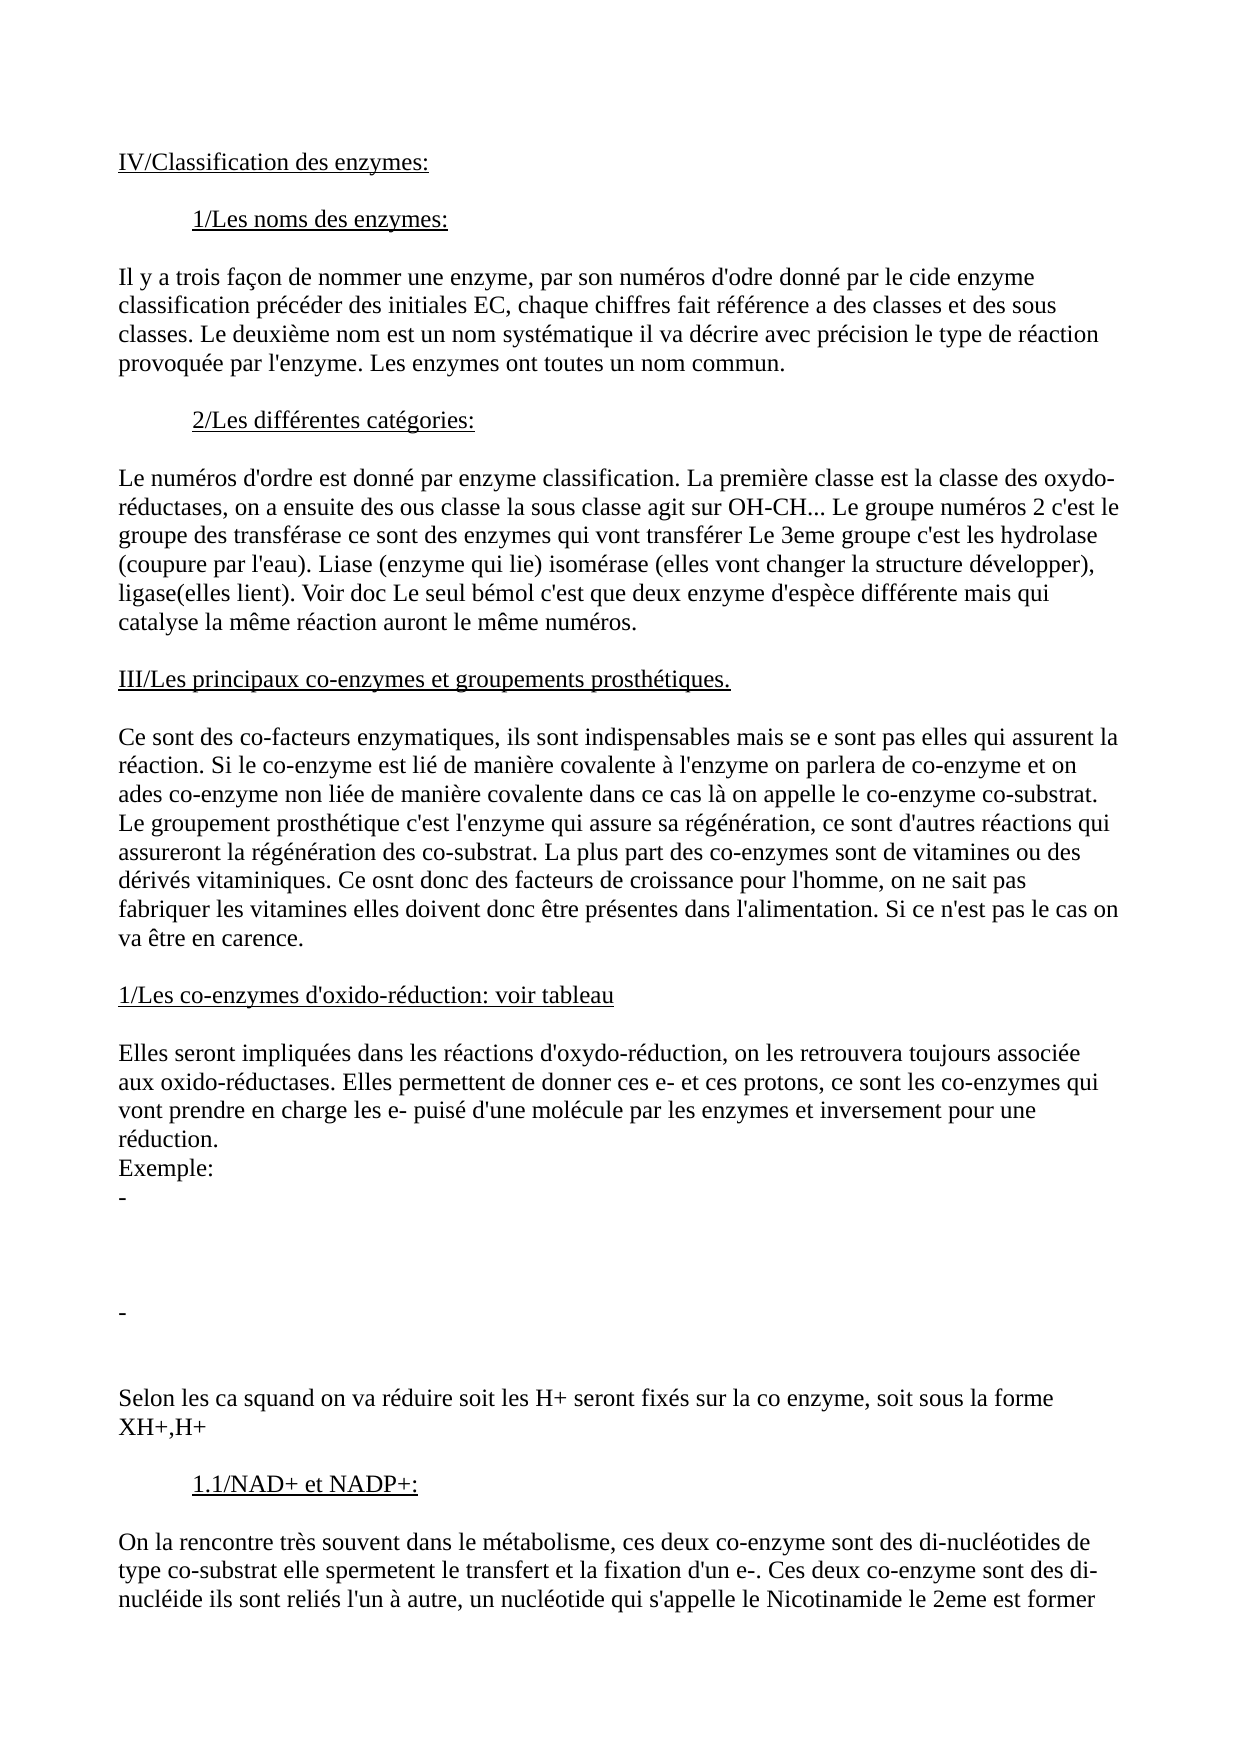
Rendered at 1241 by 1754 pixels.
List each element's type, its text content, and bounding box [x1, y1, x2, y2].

text On la rencontre très souvent dans le métabolisme, ces deux co-enzyme sont des di-nucléotides de type co-substrat elle spermetent le transfert et la fixation d'un e-. Ces deux co-enzyme sont des di-nucléide ils sont reliés l'un à autre, un nucléotide qui s'appelle le Nicotinamide le 2eme est former [118, 1527, 1122, 1613]
text Elles seront impliquées dans les réactions d'oxydo-réduction, on les retrouvera toujours associée aux oxido-réductases. Elles permettent de donner ces e- et ces protons, ce sont les co-enzymes qui vont prendre en charge les e- puisé d'une molécule par les enzymes et inversement pour une réduction. [118, 1038, 1122, 1153]
text - [118, 1182, 1122, 1211]
text - [118, 1297, 1122, 1326]
text Le numéros d'ordre est donné par enzyme classification. La première classe est la classe des oxydo-réductases, on a ensuite des ous classe la sous classe agit sur OH-CH... Le groupe numéros 2 c'est le groupe des transférase ce sont des enzymes qui vont transférer Le 3eme groupe c'est les hydrolase (coupure par l'eau). Liase (enzyme qui lie) isomérase (elles vont changer la structure développer), ligase(elles lient). Voir doc Le seul bémol c'est que deux enzyme d'espèce différente mais qui catalyse la même réaction auront le même numéros. [118, 463, 1122, 636]
text Selon les ca squand on va réduire soit les H+ seront fixés sur la co enzyme, soit sous la forme XH+,H+ [118, 1383, 1122, 1441]
text Ce sont des co-facteurs enzymatiques, ils sont indispensables mais se e sont pas elles qui assurent la réaction. Si le co-enzyme est lié de manière covalente à l'enzyme on parlera de co-enzyme et on ades co-enzyme non liée de manière covalente dans ce cas là on appelle le co-enzyme co-substrat. Le groupement prosthétique c'est l'enzyme qui assure sa régénération, ce sont d'autres réactions qui assureront la régénération des co-substrat. La plus part des co-enzymes sont de vitamines ou des dérivés vitaminiques. Ce osnt donc des facteurs de croissance pour l'homme, on ne sait pas fabriquer les vitamines elles doivent donc être présentes dans l'alimentation. Si ce n'est pas le cas on va être en carence. [118, 722, 1122, 952]
text 1.1/NAD+ et NADP+: [118, 1469, 1122, 1498]
text 1/Les co-enzymes d'oxido-réduction: voir tableau [118, 981, 1122, 1009]
text Exemple: [118, 1153, 1122, 1182]
text 1/Les noms des enzymes: [118, 204, 1122, 233]
text Il y a trois façon de nommer une enzyme, par son numéros d'odre donné par le cide enzyme classification précéder des initiales EC, chaque chiffres fait référence a des classes et des sous classes. Le deuxième nom est un nom systématique il va décrire avec précision le type de réaction provoquée par l'enzyme. Les enzymes ont toutes un nom commun. [118, 262, 1122, 377]
text 2/Les différentes catégories: [118, 406, 1122, 434]
text III/Les principaux co-enzymes et groupements prosthétiques. [118, 664, 1122, 693]
text IV/Classification des enzymes: [118, 147, 1122, 176]
